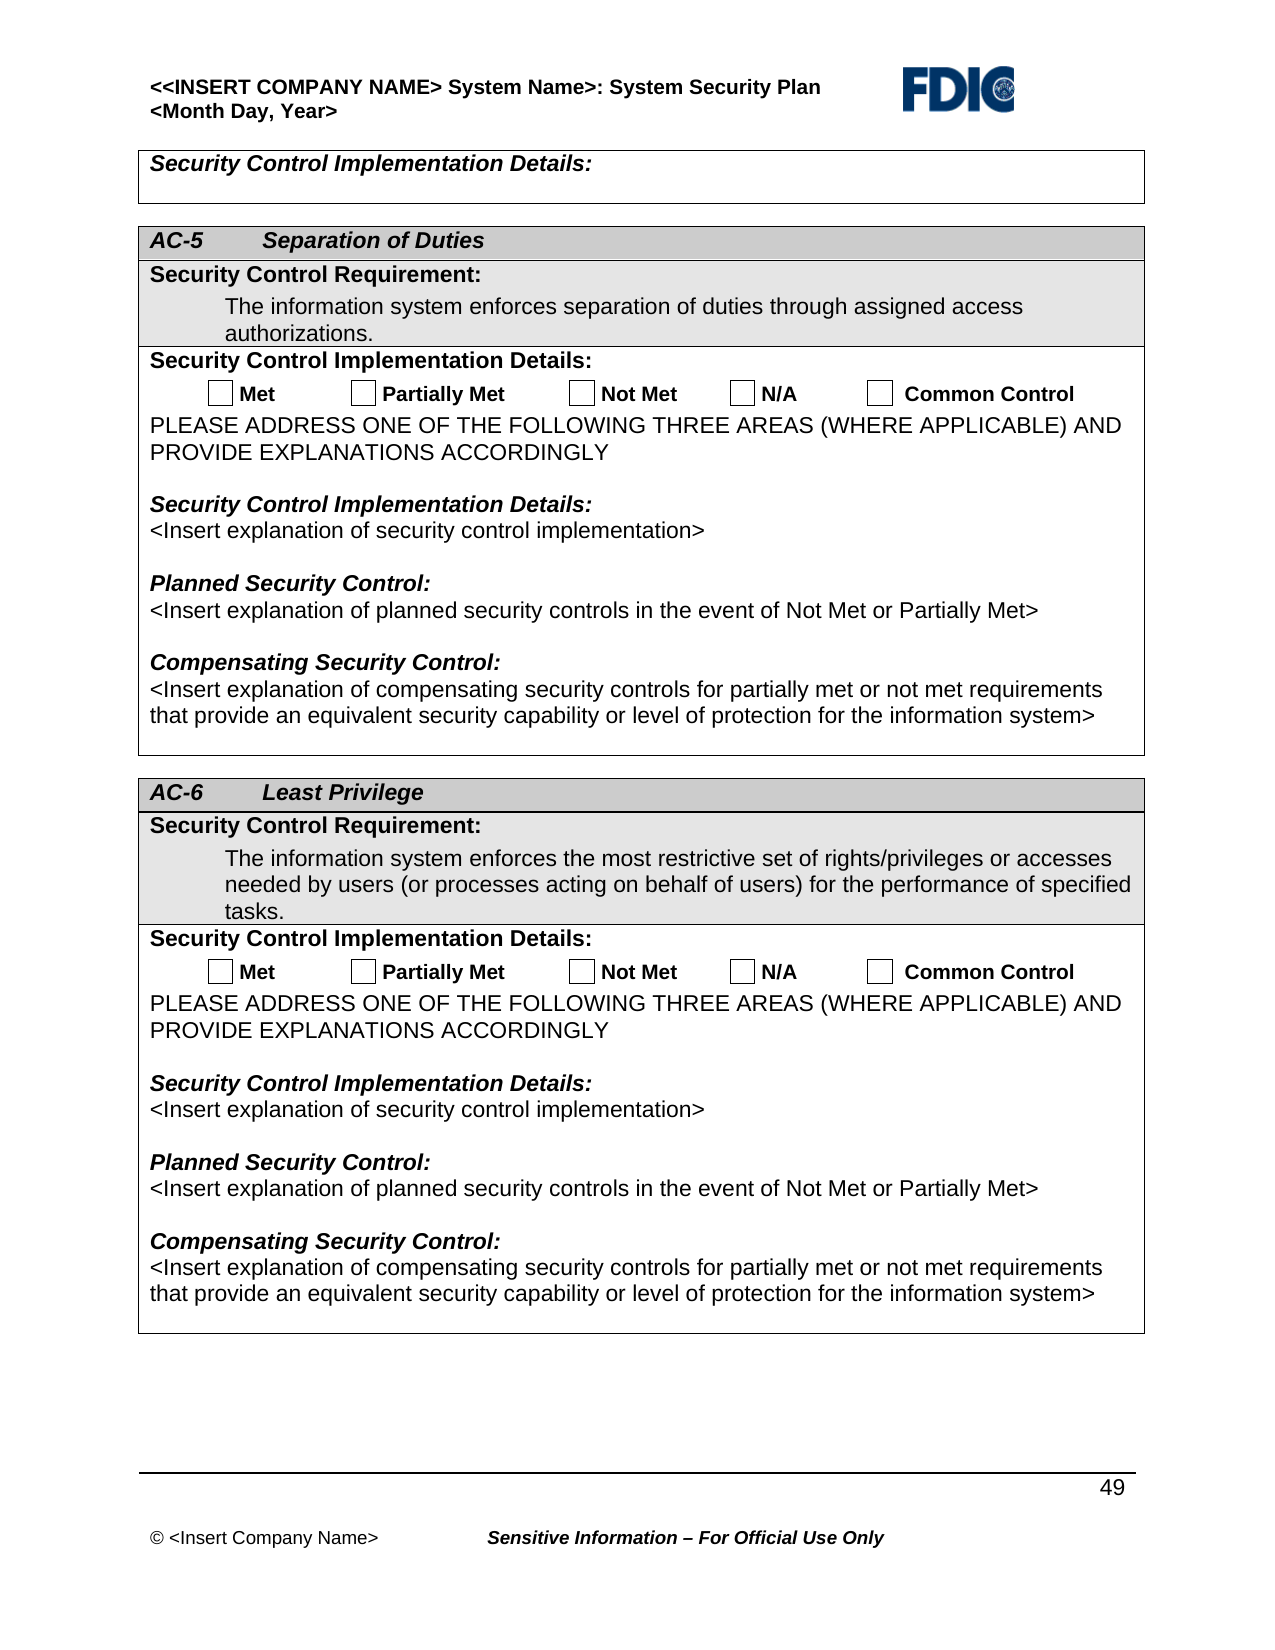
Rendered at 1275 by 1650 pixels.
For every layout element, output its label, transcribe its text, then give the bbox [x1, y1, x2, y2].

table_cell The information system enforces the most restrictive set of rights/privileges or accesses needed by users (or processes acting on behalf of users) for the performance of specified tasks. [139, 845, 1144, 924]
table_cell PLEASE ADDRESS ONE OF THE FOLLOWING THREE AREAS (WHERE APPLICABLE) AND PROVIDE EXPLANATIONS ACCORDINGLY Security Control Implementation Details: <Insert explanation of security control implementation> Planned Security Control: <Insert explanation of planned security controls in the event of Not Met or Partially Met> Compensating Security Control: <Insert explanation of compensating security controls for partially met or not met requirements that provide an equivalent security capability or level of protection for the information system> [139, 990, 1144, 1333]
table_cell AC-5 Separation of Duties [139, 227, 1144, 259]
table_cell Security Control Implementation Details: [139, 151, 1144, 203]
table_cell Security Control Requirement: [139, 261, 1144, 293]
picture [899, 60, 1021, 120]
table_cell AC-6 Least Privilege [139, 779, 1144, 811]
table_cell [138, 204, 1144, 226]
table_cell Security Control Implementation Details: Met Partially Met Not Met N/A Common Control [139, 925, 1144, 990]
table_cell Security Control Implementation Details: Met Partially Met Not Met N/A Common Control [139, 347, 1144, 412]
table_cell [138, 756, 1144, 778]
table_cell Security Control Requirement: [139, 813, 1144, 845]
table_cell [138, 1334, 1144, 1356]
table_cell The information system enforces separation of duties through assigned access authorizations. [139, 293, 1144, 346]
table_cell PLEASE ADDRESS ONE OF THE FOLLOWING THREE AREAS (WHERE APPLICABLE) AND PROVIDE EXPLANATIONS ACCORDINGLY Security Control Implementation Details: <Insert explanation of security control implementation> Planned Security Control: <Insert explanation of planned security controls in the event of Not Met or Partially Met> Compensating Security Control: <Insert explanation of compensating security controls for partially met or not met requirements that provide an equivalent security capability or level of protection for the information system> [139, 412, 1144, 755]
